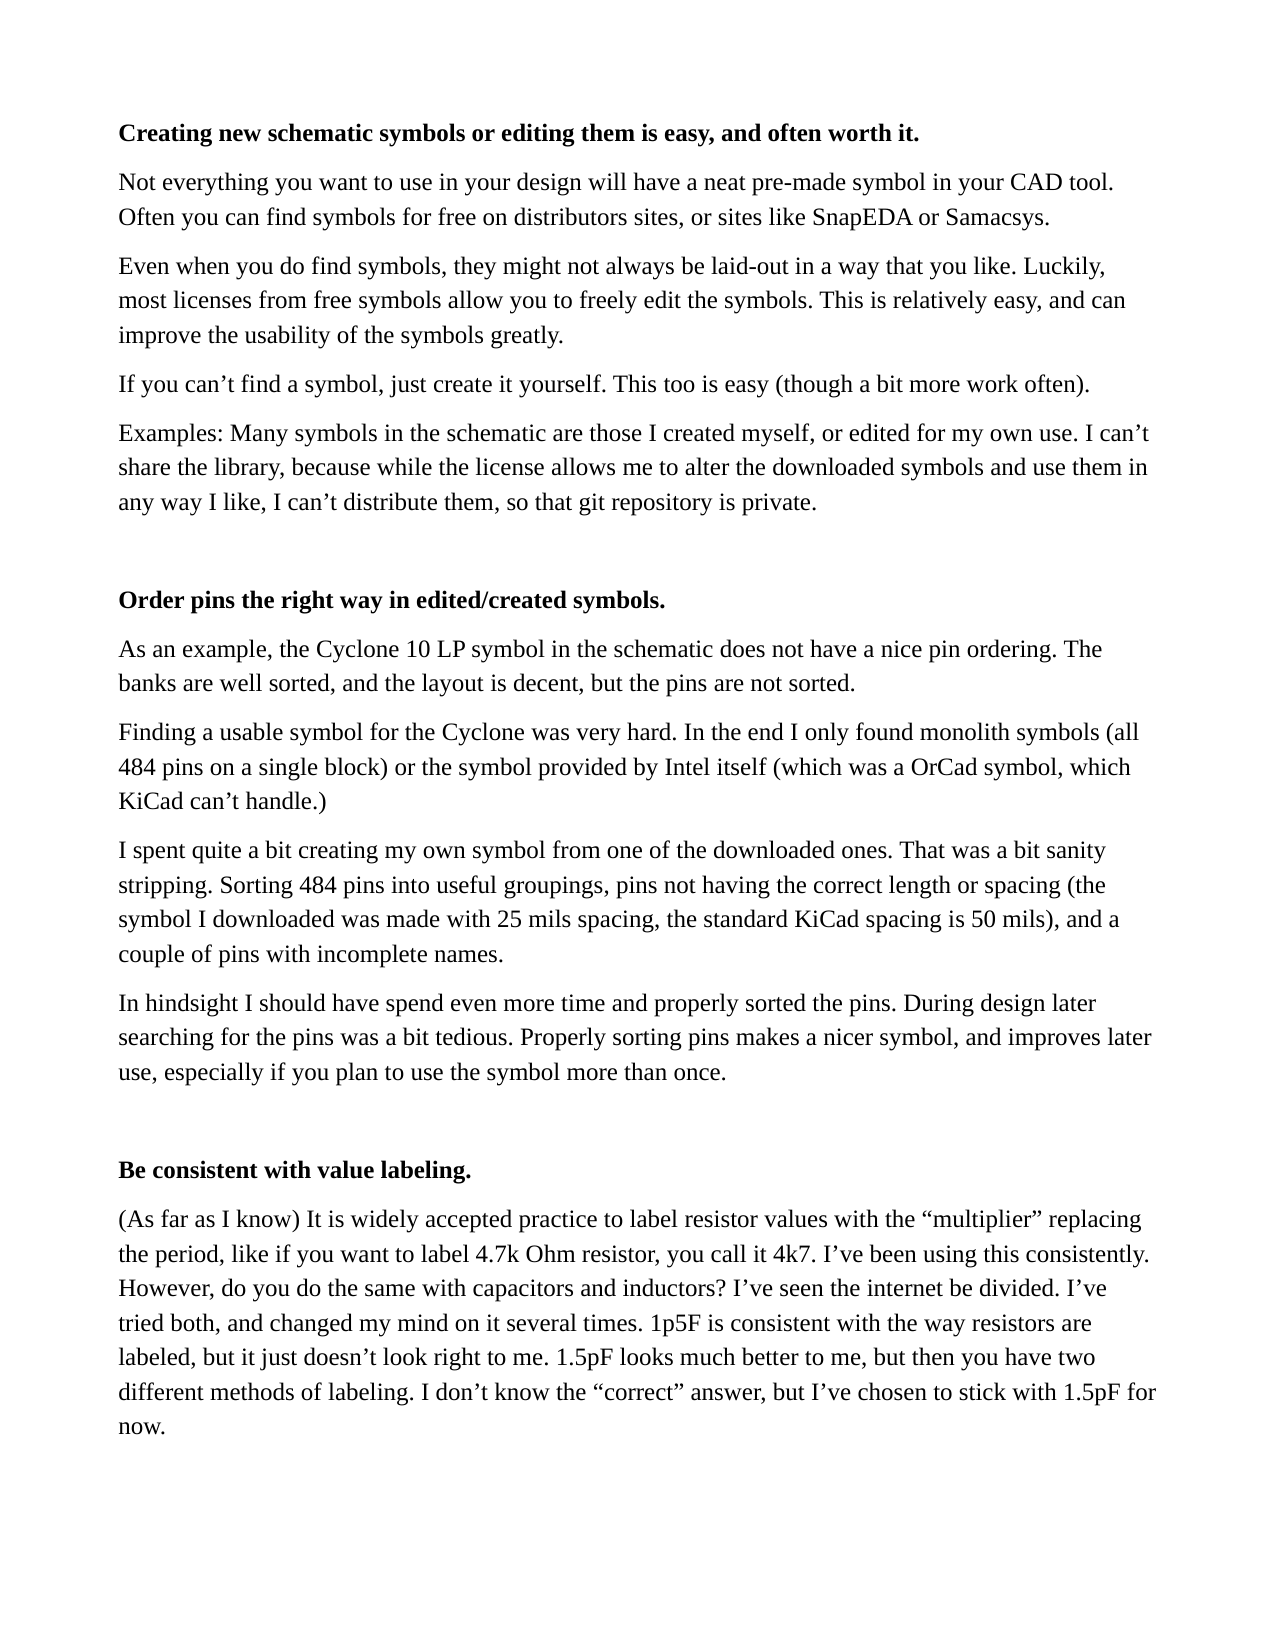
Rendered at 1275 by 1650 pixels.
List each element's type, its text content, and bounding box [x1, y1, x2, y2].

text (As far as I know) It is widely accepted practice to label resistor values with the “multiplier” replacing the period, like if you want to label 4.7k Ohm resistor, you call it 4k7. I’ve been using this consistently. However, do you do the same with capacitors and inductors? I’ve seen the internet be divided. I’ve tried both, and changed my mind on it several times. 1p5F is consistent with the way resistors are labeled, but it just doesn’t look right to me. 1.5pF looks much better to me, but then you have two different methods of labeling. I don’t know the “correct” answer, but I’ve chosen to stick with 1.5pF for now. [118, 1204, 1157, 1440]
text If you can’t find a symbol, just create it yourself. This too is easy (though a bit more work often). [118, 369, 1157, 397]
text Be consistent with value labeling. [118, 1155, 1157, 1184]
text Not everything you want to use in your design will have a neat pre-made symbol in your CAD tool. Often you can find symbols for free on distributors sites, or sites like SnapEDA or Samacsys. [118, 167, 1157, 230]
text Even when you do find symbols, they might not always be laid-out in a way that you like. Luckily, most licenses from free symbols allow you to freely edit the symbols. This is relatively easy, and can improve the usability of the symbols greatly. [118, 251, 1157, 348]
text I spent quite a bit creating my own symbol from one of the downloaded ones. That was a bit sanity stripping. Sorting 484 pins into useful groupings, pins not having the correct length or spacing (the symbol I downloaded was made with 25 mils spacing, the standard KiCad spacing is 50 mils), and a couple of pins with incomplete names. [118, 836, 1157, 968]
text Examples: Many symbols in the schematic are those I created myself, or edited for my own use. I can’t share the library, because while the license allows me to alter the downloaded symbols and use them in any way I like, I can’t distribute them, so that git repository is private. [118, 418, 1157, 516]
text Finding a usable symbol for the Cyclone was very hard. In the end I only found monolith symbols (all 484 pins on a single block) or the symbol provided by Intel itself (which was a OrCad symbol, which KiCad can’t handle.) [118, 717, 1157, 815]
text In hindsight I should have spend even more time and properly sorted the pins. During design later searching for the pins was a bit tedious. Properly sorting pins makes a nicer symbol, and improves later use, especially if you plan to use the symbol more than once. [118, 988, 1157, 1086]
text Creating new schematic symbols or editing them is easy, and often worth it. [118, 118, 1157, 147]
text Order pins the right way in edited/created symbols. [118, 585, 1157, 614]
text As an example, the Cyclone 10 LP symbol in the schematic does not have a nice pin ordering. The banks are well sorted, and the layout is decent, but the pins are not sorted. [118, 634, 1157, 697]
